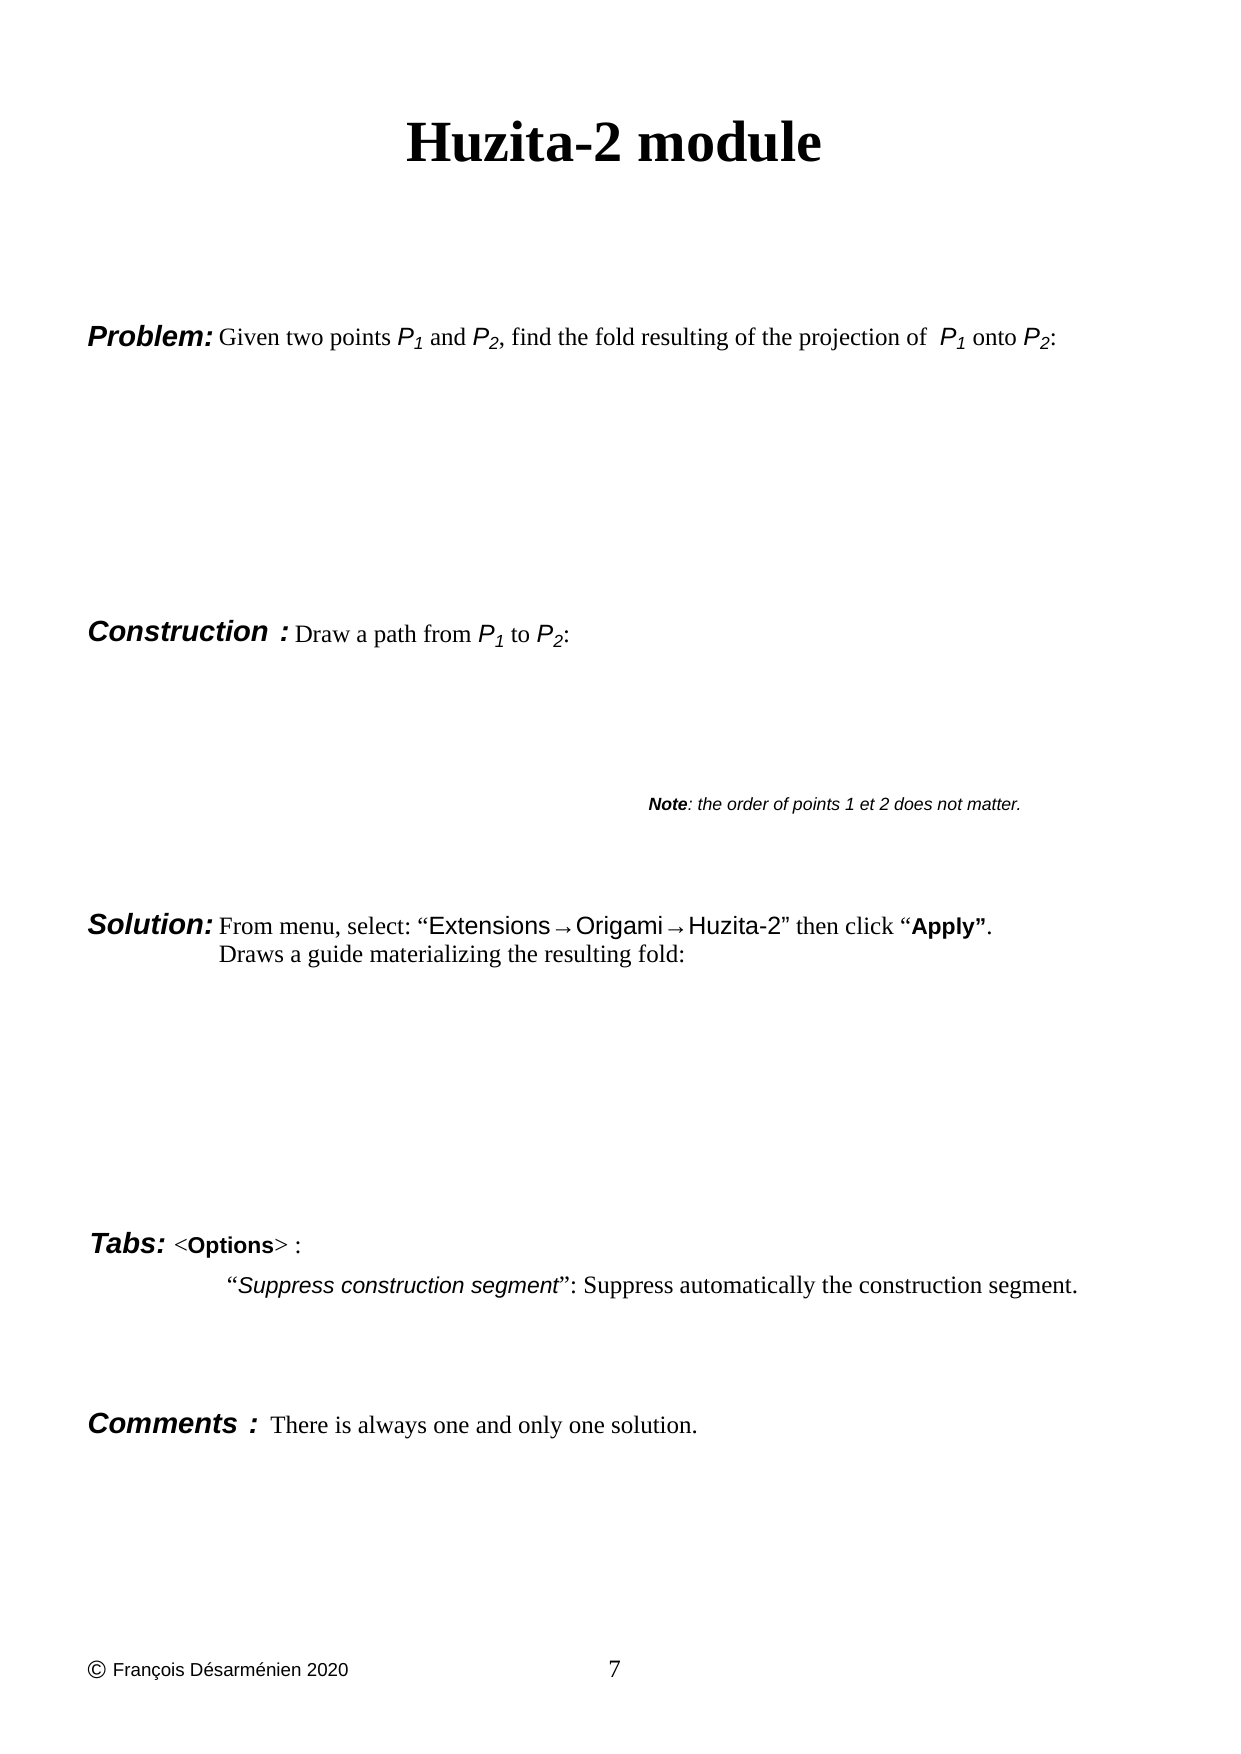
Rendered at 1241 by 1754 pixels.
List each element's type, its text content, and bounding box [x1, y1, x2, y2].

table_cell Construction : [87, 614, 294, 697]
table_cell Draw a path from P1 to P2: [295, 614, 1141, 697]
table_cell Tabs: [87, 1222, 173, 1406]
table_cell [87, 393, 1141, 614]
table_cell Note: the order of points 1 et 2 does not matter. [87, 697, 1141, 907]
table_cell [87, 1015, 1141, 1222]
table_cell Given two points P1 and P2, find the fold resulting of the projection of P1 onto P2: [219, 319, 1141, 393]
table_cell From menu, select: “Extensions→Origami→Huzita-2” then click “Apply”. Draws a guide materializing the resulting fold: [219, 907, 1141, 1015]
table_cell <Options> : “Suppress construction segment”: Suppress automatically the construction segment. [174, 1222, 1141, 1406]
table_cell Problem: [87, 319, 219, 393]
table_cell Solution: [87, 907, 219, 1015]
table_cell There is always one and only one solution. [268, 1406, 1141, 1440]
table_cell Comments : [87, 1406, 268, 1440]
table_header Huzita-2 module [87, 101, 1141, 319]
